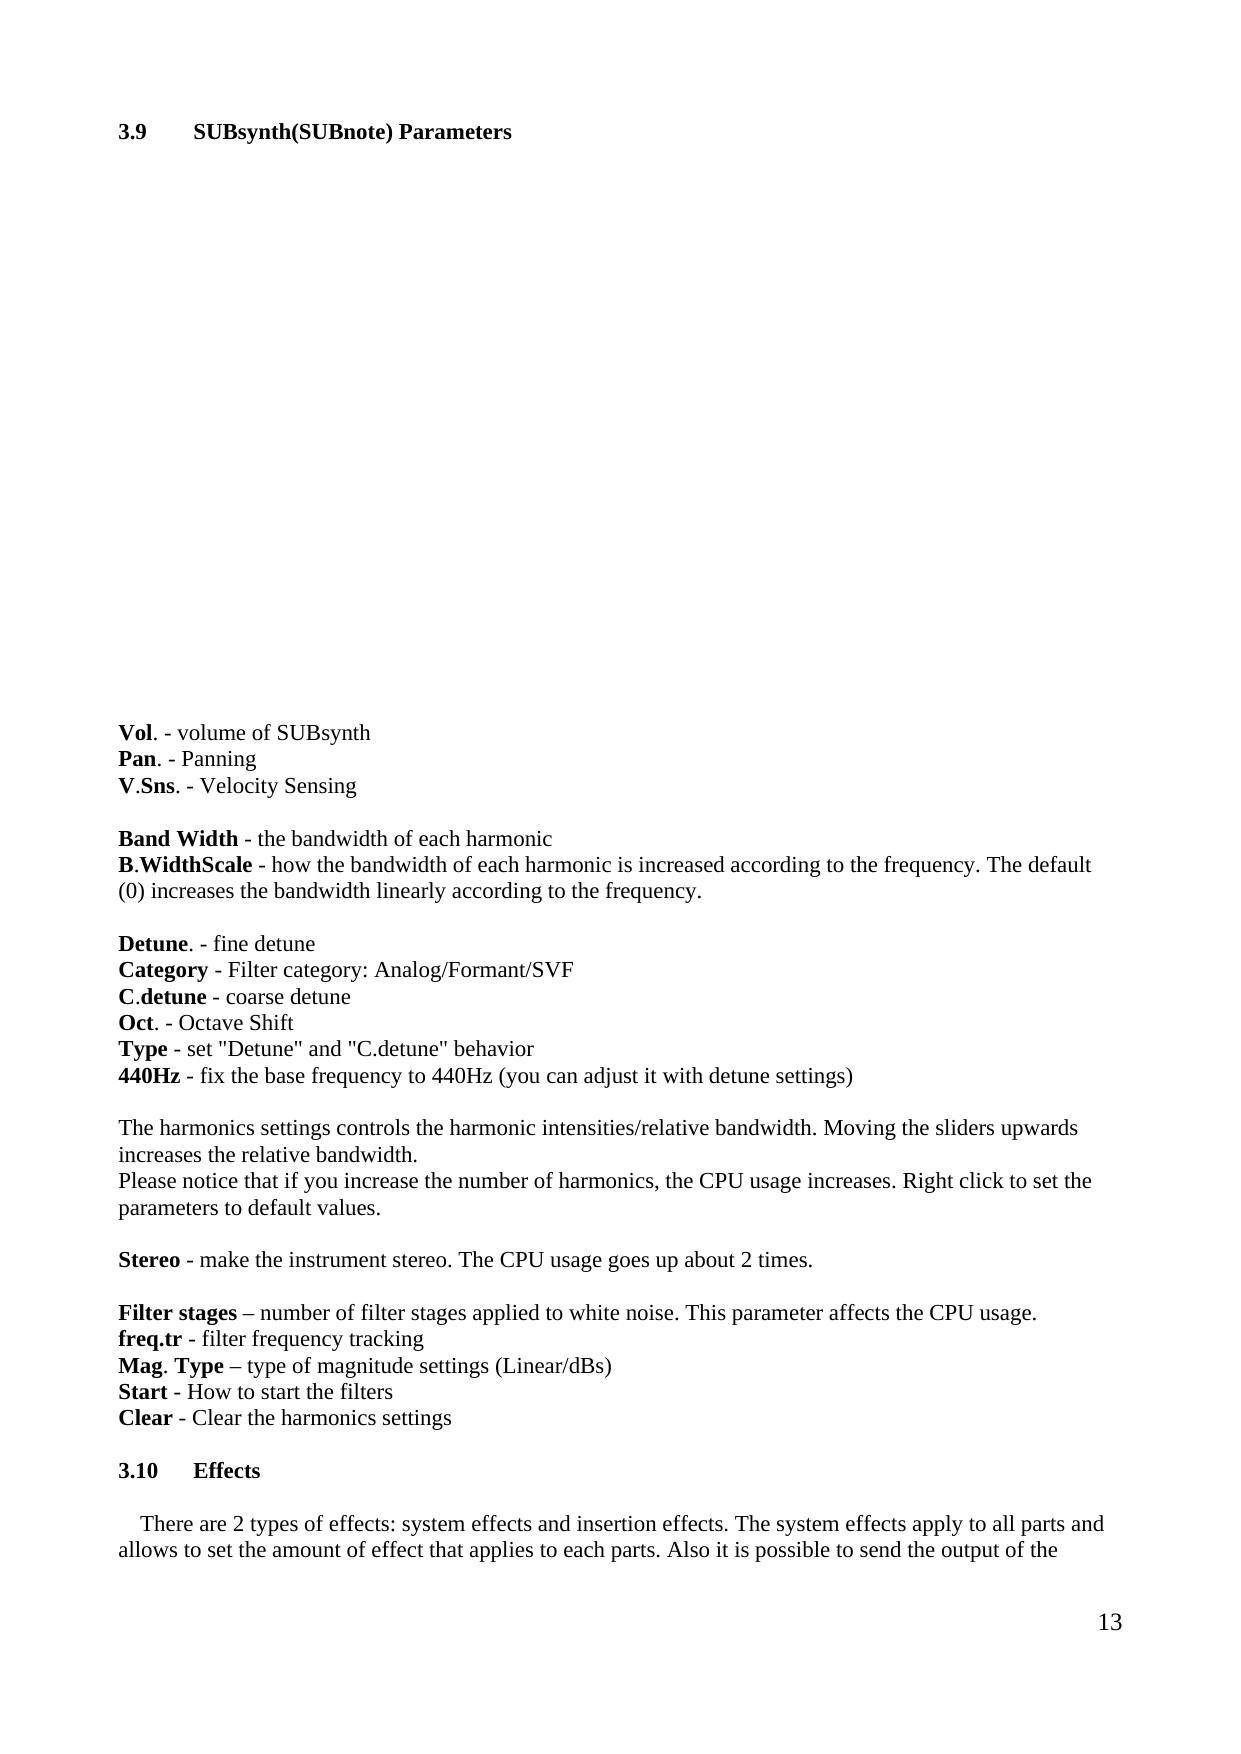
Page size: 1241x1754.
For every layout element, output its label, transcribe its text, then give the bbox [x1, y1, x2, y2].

list Effects [118, 1457, 1122, 1483]
text Detune. - fine detune Category - Filter category: Analog/Formant/SVF C.detune - coarse detune Oct. - Octave Shift Type - set "Detune" and "C.detune" behavior 440Hz - fix the base frequency to 440Hz (you can adjust it with detune settings) [118, 930, 1122, 1088]
text The harmonics settings controls the harmonic intensities/relative bandwidth. Moving the sliders upwards increases the relative bandwidth. Please notice that if you increase the number of harmonics, the CPU usage increases. Right click to set the parameters to default values. [118, 1114, 1122, 1220]
list SUBsynth(SUBnote) Parameters [118, 118, 1122, 144]
text Vol. - volume of SUBsynth Pan. - Panning V.Sns. - Velocity Sensing [118, 719, 1122, 798]
text Filter stages – number of filter stages applied to white noise. This parameter affects the CPU usage. freq.tr - filter frequency tracking Mag. Type – type of magnitude settings (Linear/dBs) Start - How to start the filters Clear - Clear the harmonics settings [118, 1299, 1122, 1431]
text Stereo - make the instrument stereo. The CPU usage goes up about 2 times. [118, 1246, 1122, 1273]
text There are 2 types of effects: system effects and insertion effects. The system effects apply to all parts and allows to set the amount of effect that applies to each parts. Also it is possible to send the output of the [118, 1510, 1122, 1562]
text Band Width - the bandwidth of each harmonic B.WidthScale - how the bandwidth of each harmonic is increased according to the frequency. The default (0) increases the bandwidth linearly according to the frequency. [118, 824, 1122, 904]
